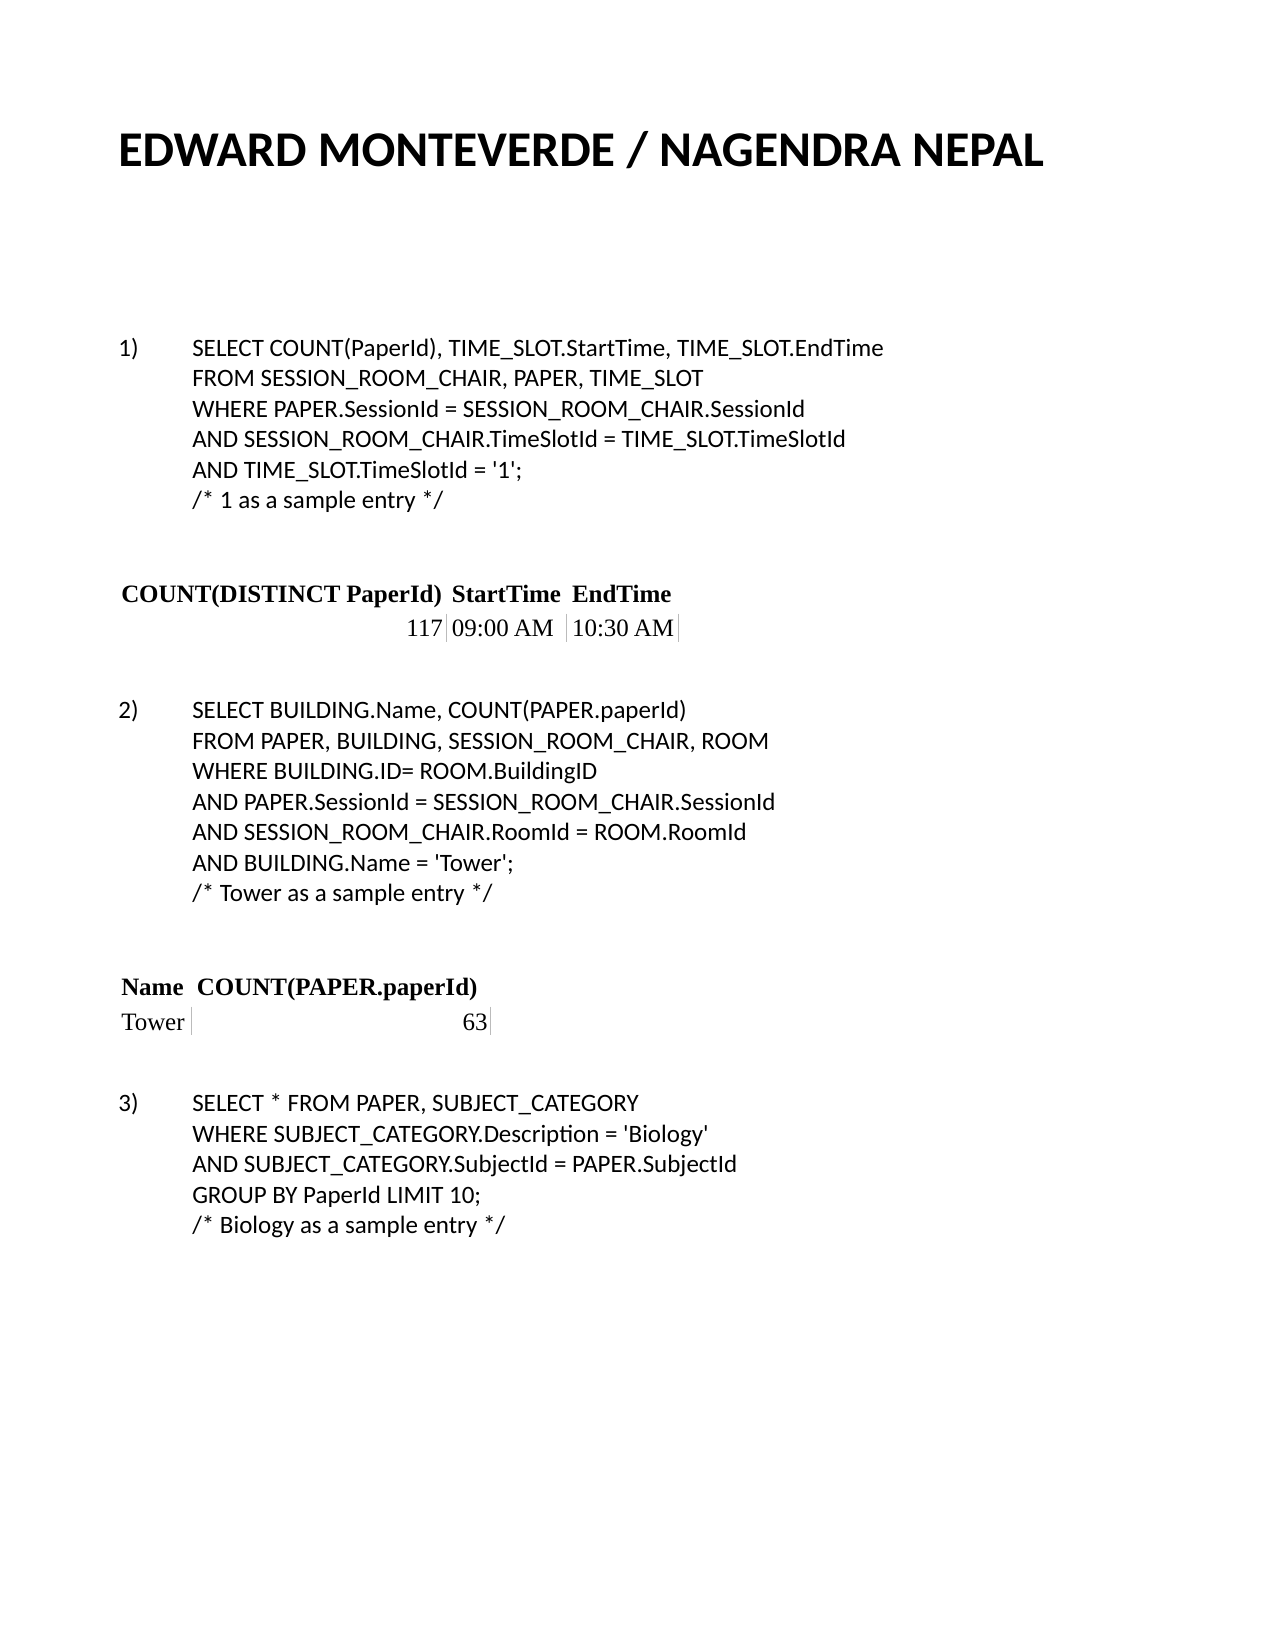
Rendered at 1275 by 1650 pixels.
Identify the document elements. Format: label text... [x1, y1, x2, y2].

table_cell [493, 1004, 499, 1057]
text AND SUBJECT_CATEGORY.SubjectId = PAPER.SubjectId [118, 1148, 1157, 1179]
text FROM SESSION_ROOM_CHAIR, PAPER, TIME_SLOT [118, 362, 1157, 393]
table_header [681, 576, 697, 611]
text GROUP BY PaperId LIMIT 10; [118, 1179, 1157, 1209]
table_header EndTime [569, 576, 681, 611]
table_header COUNT(PAPER.paperId) [194, 969, 493, 1004]
table_header StartTime [449, 576, 569, 611]
text 2) SELECT BUILDING.Name, COUNT(PAPER.paperId) [118, 694, 1157, 725]
text 1) SELECT COUNT(PaperId), TIME_SLOT.StartTime, TIME_SLOT.EndTime [118, 332, 1157, 362]
table_cell 63 [194, 1004, 493, 1057]
text 3) SELECT * FROM PAPER, SUBJECT_CATEGORY [118, 1087, 1157, 1118]
table_header [493, 969, 499, 1004]
text AND PAPER.SessionId = SESSION_ROOM_CHAIR.SessionId [118, 786, 1157, 816]
table_header Name [118, 969, 194, 1004]
text FROM PAPER, BUILDING, SESSION_ROOM_CHAIR, ROOM [118, 725, 1157, 755]
text EDWARD MONTEVERDE / NAGENDRA NEPAL [118, 118, 1157, 179]
table_cell 10:30 AM [569, 611, 681, 664]
text AND SESSION_ROOM_CHAIR.TimeSlotId = TIME_SLOT.TimeSlotId [118, 423, 1157, 454]
text WHERE PAPER.SessionId = SESSION_ROOM_CHAIR.SessionId [118, 393, 1157, 423]
text AND TIME_SLOT.TimeSlotId = '1'; [118, 454, 1157, 484]
table_cell [681, 611, 697, 664]
text AND BUILDING.Name = 'Tower'; [118, 847, 1157, 877]
table_cell 09:00 AM [449, 611, 569, 664]
table_cell 117 [118, 611, 449, 664]
text /* 1 as a sample entry */ [118, 484, 1157, 515]
text AND SESSION_ROOM_CHAIR.RoomId = ROOM.RoomId [118, 816, 1157, 847]
table_header COUNT(DISTINCT PaperId) [118, 576, 449, 611]
text WHERE SUBJECT_CATEGORY.Description = 'Biology' [118, 1118, 1157, 1148]
text /* Tower as a sample entry */ [118, 877, 1157, 908]
text WHERE BUILDING.ID= ROOM.BuildingID [118, 755, 1157, 786]
text /* Biology as a sample entry */ [118, 1209, 1157, 1240]
table_cell Tower [118, 1004, 194, 1057]
